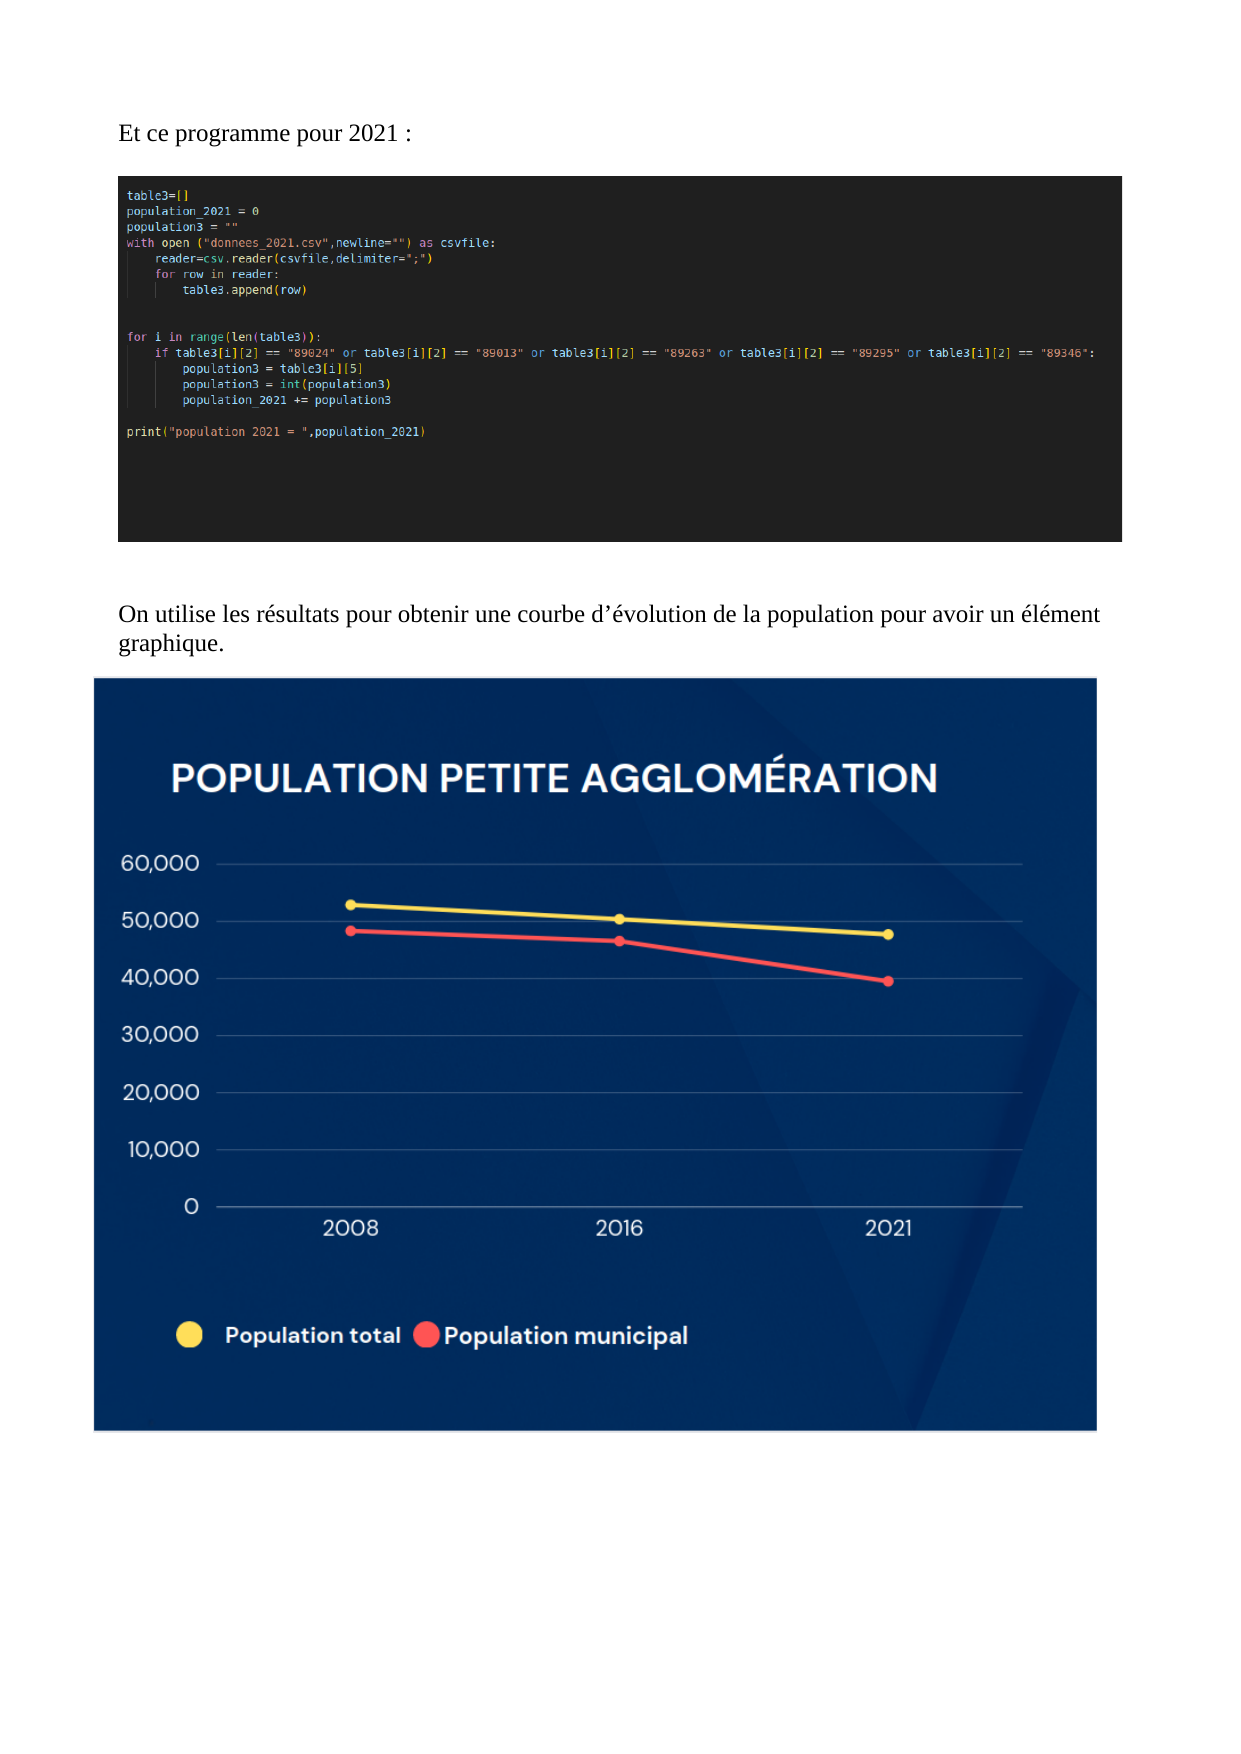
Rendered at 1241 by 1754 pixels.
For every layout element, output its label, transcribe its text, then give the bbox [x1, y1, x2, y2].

picture [118, 176, 1123, 542]
text On utilise les résultats pour obtenir une courbe d’évolution de la population pour avoir un élément graphique. [118, 599, 1122, 657]
text Et ce programme pour 2021 : [118, 118, 1122, 147]
picture [93, 676, 1098, 1433]
